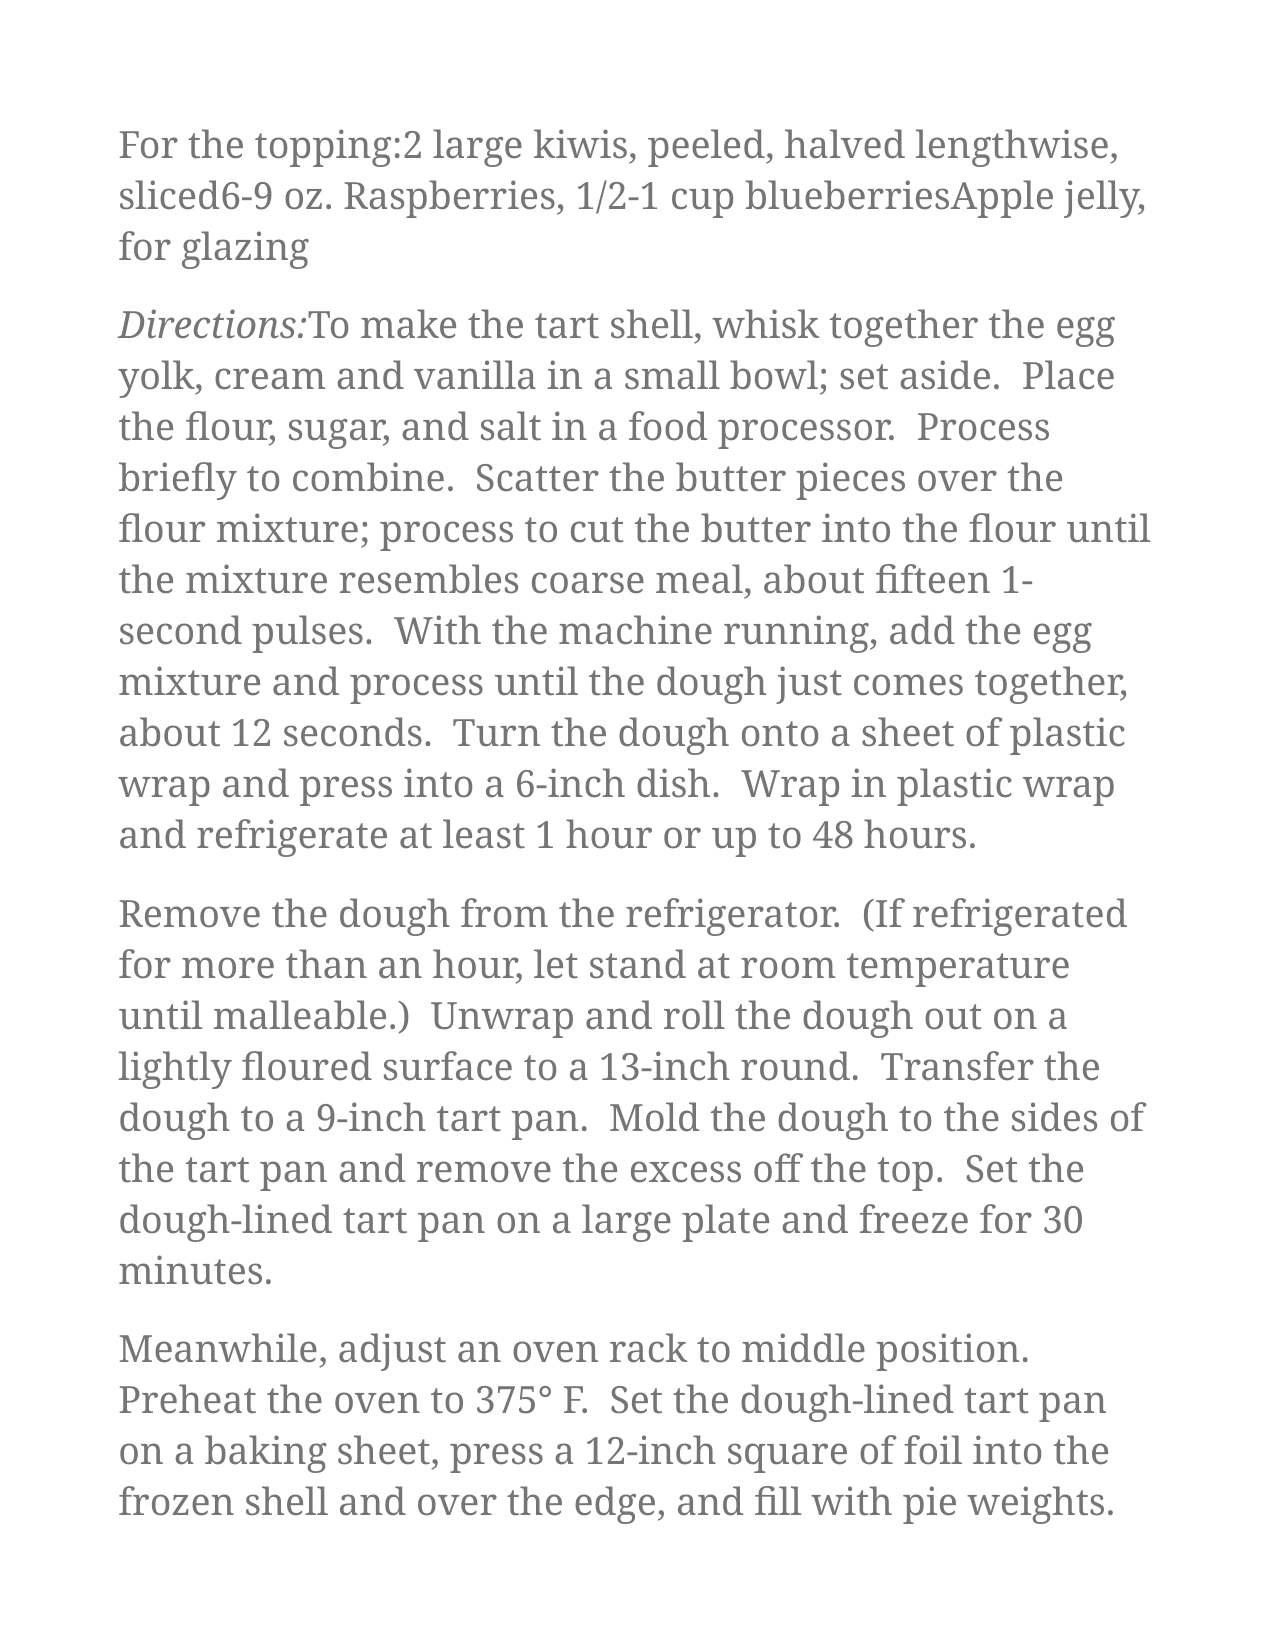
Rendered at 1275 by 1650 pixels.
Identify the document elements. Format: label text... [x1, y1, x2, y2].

text Meanwhile, adjust an oven rack to middle position. Preheat the oven to 375° F. Set the dough-lined tart pan on a baking sheet, press a 12-inch square of foil into the frozen shell and over the edge, and fill with pie weights. [118, 1322, 1157, 1526]
text Remove the dough from the refrigerator. (If refrigerated for more than an hour, let stand at room temperature until malleable.) Unwrap and roll the dough out on a lightly floured surface to a 13-inch round. Transfer the dough to a 9-inch tart pan. Mold the dough to the sides of the tart pan and remove the excess off the top. Set the dough-lined tart pan on a large plate and freeze for 30 minutes. [118, 887, 1157, 1295]
text Directions: To make the tart shell, whisk together the egg yolk, cream and vanilla in a small bowl; set aside. Place the flour, sugar, and salt in a food processor. Process briefly to combine. Scatter the butter pieces over the flour mixture; process to cut the butter into the flour until the mixture resembles coarse meal, about fifteen 1-second pulses. With the machine running, add the egg mixture and process until the dough just comes together, about 12 seconds. Turn the dough onto a sheet of plastic wrap and press into a 6-inch dish. Wrap in plastic wrap and refrigerate at least 1 hour or up to 48 hours. [118, 298, 1157, 860]
text For the topping: 2 large kiwis, peeled, halved lengthwise, sliced 6-9 oz. Raspberries, 1/2-1 cup blueberries Apple jelly, for glazing [118, 118, 1157, 271]
